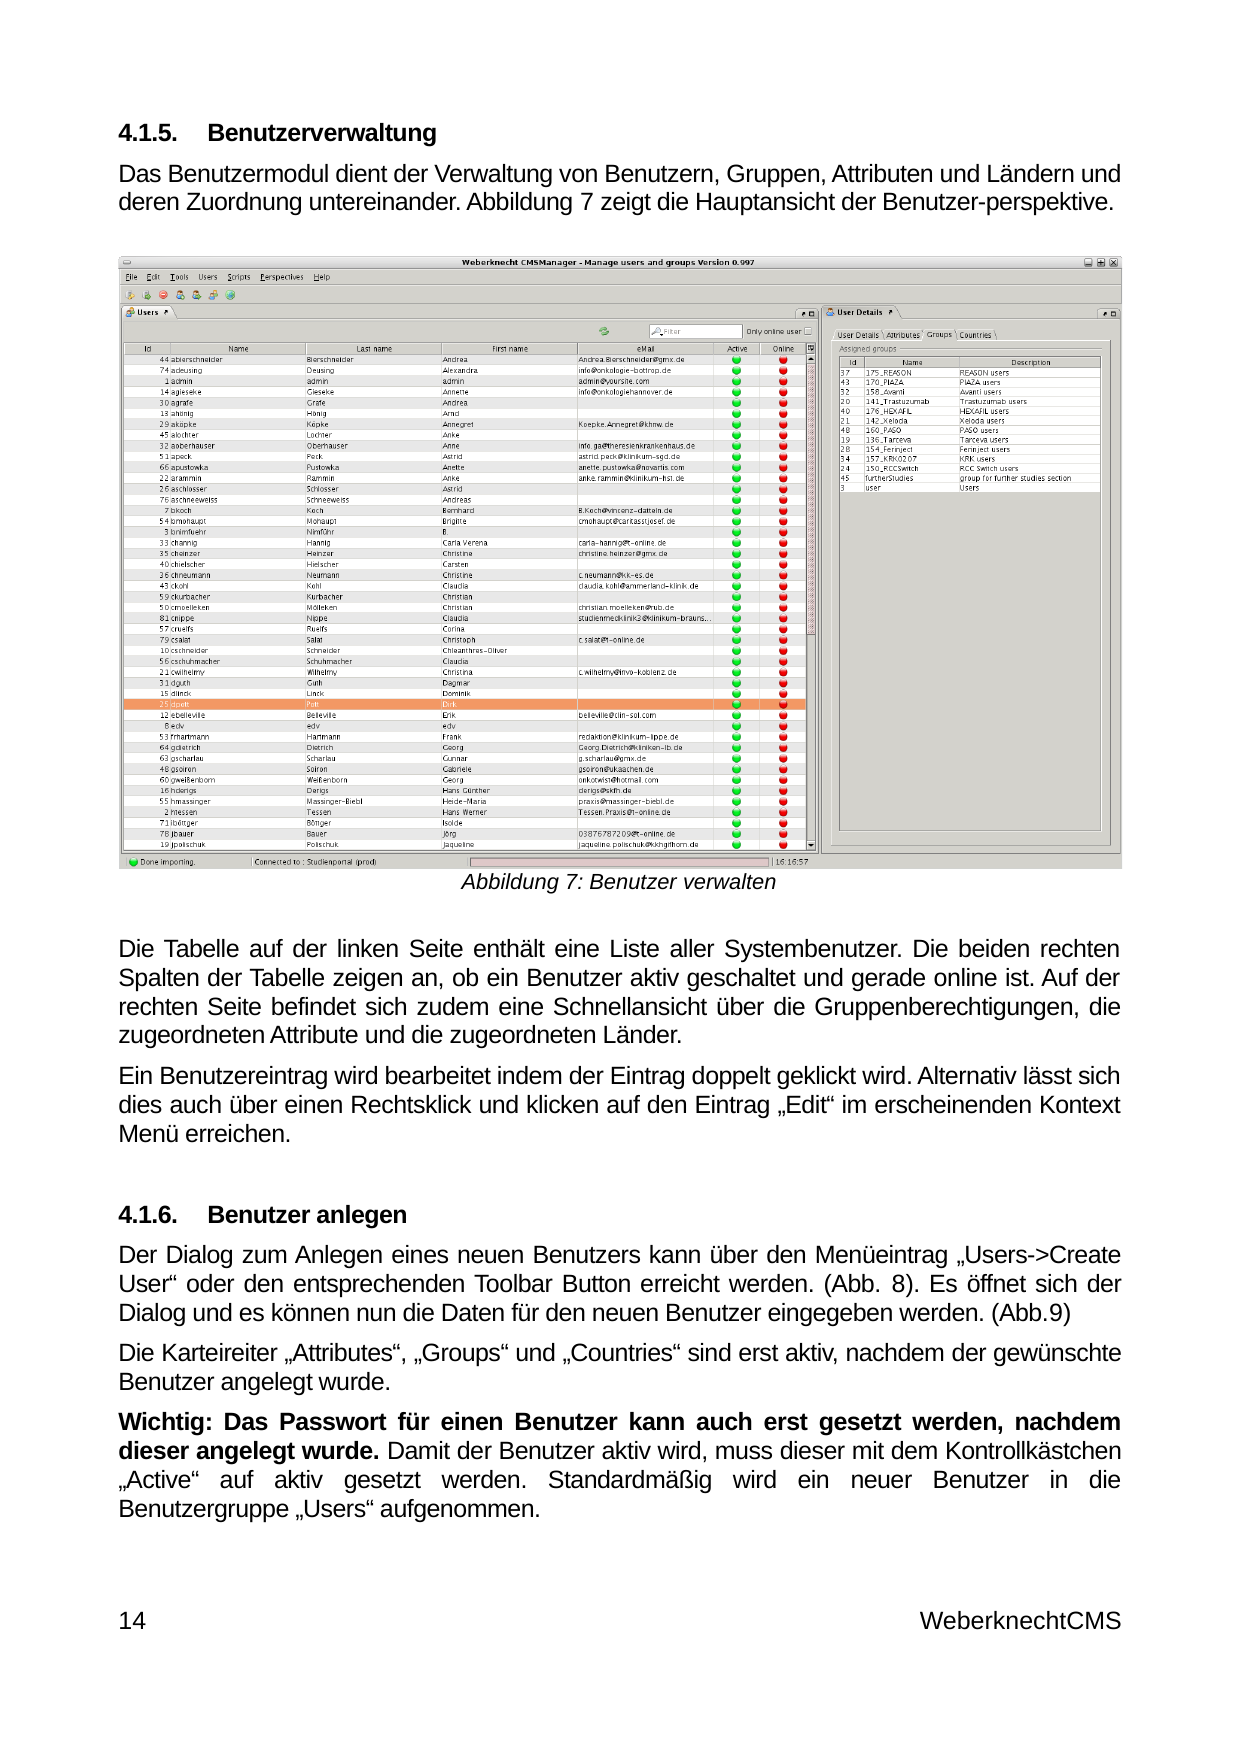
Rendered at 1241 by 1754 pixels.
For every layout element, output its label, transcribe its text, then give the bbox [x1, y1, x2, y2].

text Die Karteireiter „Attributes“, „Groups“ und „Countries“ sind erst aktiv, nachdem der gewünschte Benutzer angelegt wurde. [118, 1338, 1122, 1396]
text Abbildung 7: Benutzer verwalten [118, 869, 1122, 894]
text Ein Benutzereintrag wird bearbeitet indem der Eintrag doppelt geklickt wird. Alternativ lässt sich dies auch über einen Rechtsklick und klicken auf den Eintrag „Edit“ im erscheinenden Kontext Menü erreichen. [118, 1061, 1122, 1147]
text Der Dialog zum Anlegen eines neuen Benutzers kann über den Menüeintrag „Users->Create User“ oder den entsprechenden Toolbar Button erreicht werden. (Abb. 8). Es öffnet sich der Dialog und es können nun die Daten für den neuen Benutzer eingegeben werden. (Abb.9) [118, 1240, 1122, 1326]
text Die Tabelle auf der linken Seite enthält eine Liste aller Systembenutzer. Die beiden rechten Spalten der Tabelle zeigen an, ob ein Benutzer aktiv geschaltet und gerade online ist. Auf der rechten Seite befindet sich zudem eine Schnellansicht über die Gruppenberechtigungen, die zugeordneten Attribute und die zugeordneten Länder. [118, 934, 1122, 1049]
text Das Benutzermodul dient der Verwaltung von Benutzern, Gruppen, Attributen und Ländern und deren Zuordnung untereinander. Abbildung 7 zeigt die Hauptansicht der Benutzer-perspektive. [118, 159, 1122, 216]
subtitle Benutzer anlegen [118, 1199, 1122, 1228]
text Wichtig: Das Passwort für einen Benutzer kann auch erst gesetzt werden, nachdem dieser angelegt wurde. Damit der Benutzer aktiv wird, muss dieser mit dem Kontrollkästchen „Active“ auf aktiv gesetzt werden. Standardmäßig wird ein neuer Benutzer in die Benutzergruppe „Users“ aufgenommen. [118, 1407, 1122, 1522]
subtitle Benutzerverwaltung [118, 118, 1122, 147]
picture [118, 256, 1123, 869]
